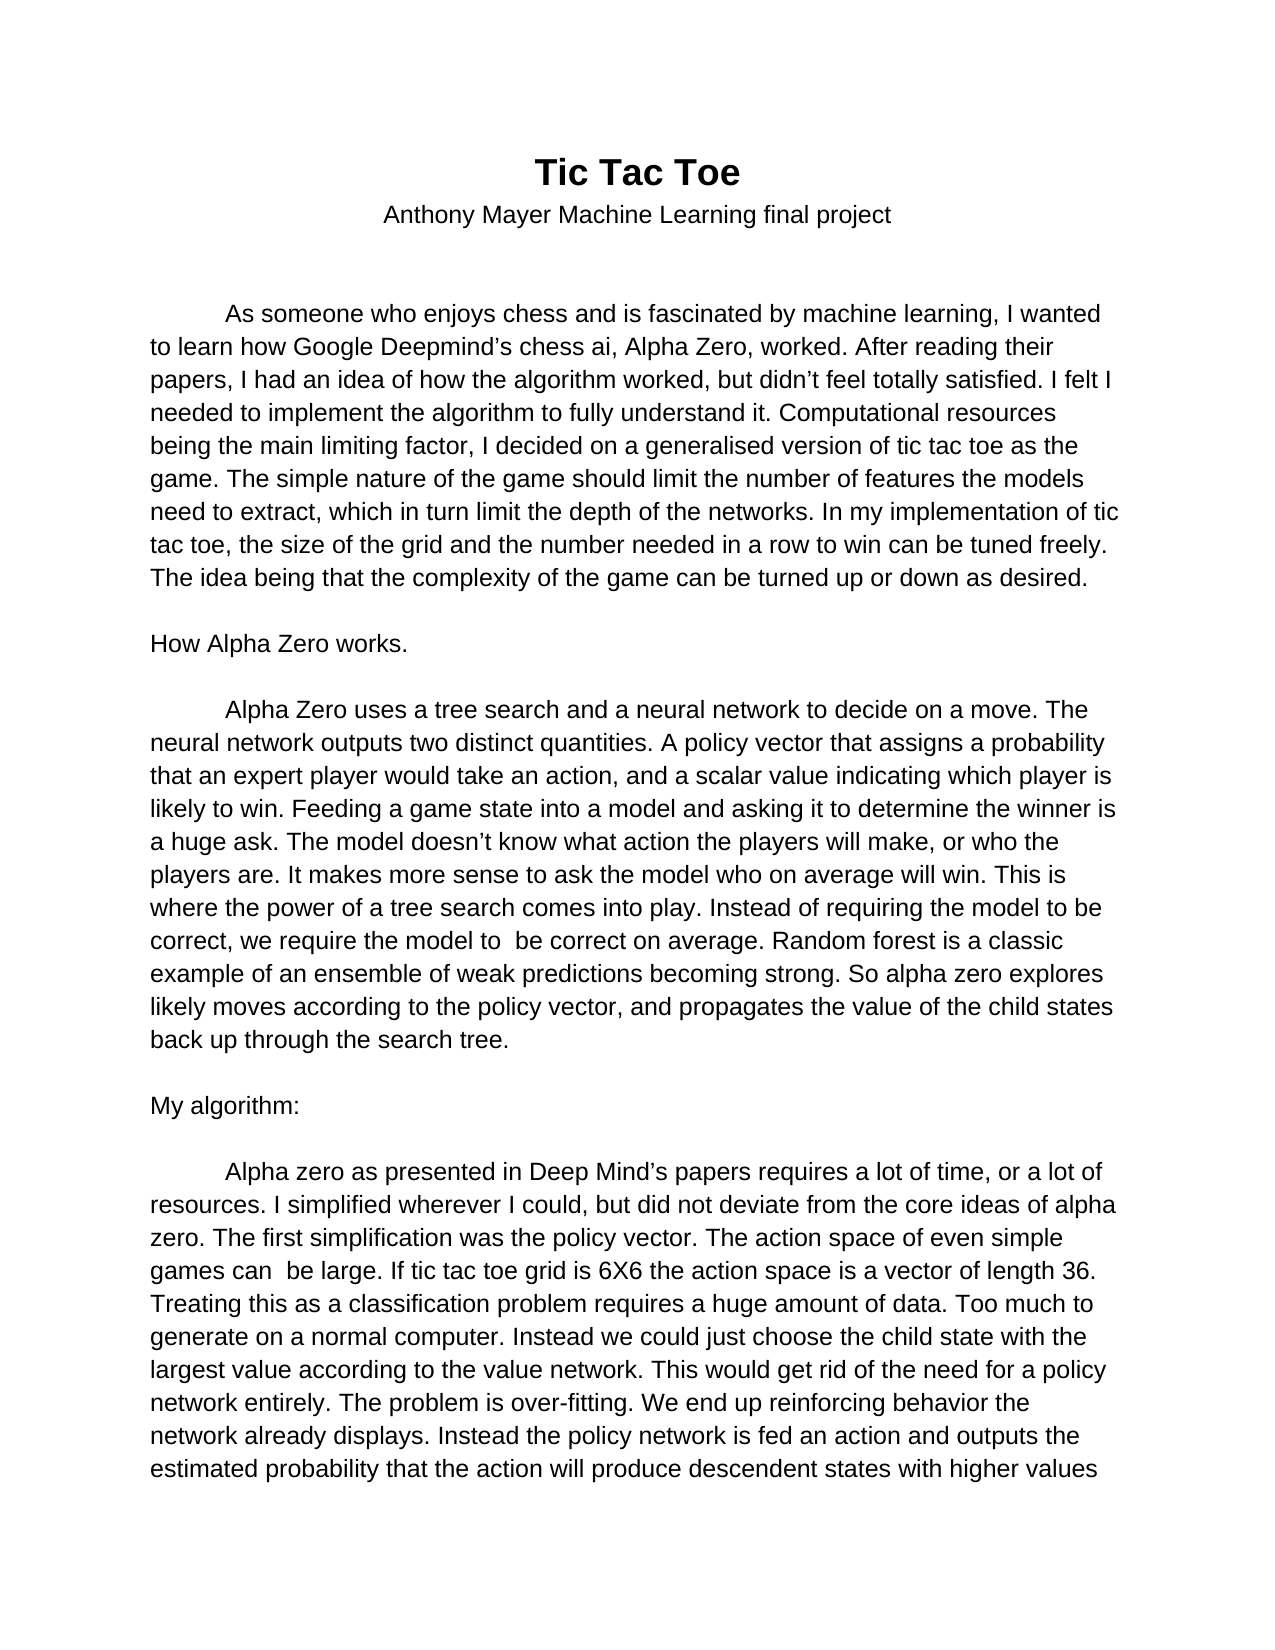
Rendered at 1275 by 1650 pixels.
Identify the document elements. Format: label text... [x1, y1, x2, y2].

text As someone who enjoys chess and is fascinated by machine learning, I wanted to learn how Google Deepmind’s chess ai, Alpha Zero, worked. After reading their papers, I had an idea of how the algorithm worked, but didn’t feel totally satisfied. I felt I needed to implement the algorithm to fully understand it. Computational resources being the main limiting factor, I decided on a generalised version of tic tac toe as the game. The simple nature of the game should limit the number of features the models need to extract, which in turn limit the depth of the networks. In my implementation of tic tac toe, the size of the grid and the number needed in a row to win can be tuned freely. The idea being that the complexity of the game can be turned up or down as desired. [150, 299, 1125, 592]
text How Alpha Zero works. [150, 629, 1125, 658]
text Tic Tac Toe [150, 150, 1125, 193]
text Treating this as a classification problem requires a huge amount of data. Too much to generate on a normal computer. Instead we could just choose the child state with the largest value according to the value network. This would get rid of the need for a policy network entirely. The problem is over-fitting. We end up reinforcing behavior the network already displays. Instead the policy network is fed an action and outputs the estimated probability that the action will produce descendent states with higher values [150, 1289, 1125, 1483]
text Alpha zero as presented in Deep Mind’s papers requires a lot of time, or a lot of resources. I simplified wherever I could, but did not deviate from the core ideas of alpha zero. The first simplification was the policy vector. The action space of even simple games can be large. If tic tac toe grid is 6X6 the action space is a vector of length 36. [150, 1157, 1125, 1285]
text Alpha Zero uses a tree search and a neural network to decide on a move. The neural network outputs two distinct quantities. A policy vector that assigns a probability that an expert player would take an action, and a scalar value indicating which player is likely to win. Feeding a game state into a model and asking it to determine the winner is a huge ask. The model doesn’t know what action the players will make, or who the players are. It makes more sense to ask the model who on average will win. This is where the power of a tree search comes into play. Instead of requiring the model to be correct, we require the model to be correct on average. Random forest is a classic example of an ensemble of weak predictions becoming strong. So alpha zero explores likely moves according to the policy vector, and propagates the value of the child states back up through the search tree. [150, 695, 1125, 1054]
text My algorithm: [150, 1091, 1125, 1120]
text Anthony Mayer Machine Learning final project [150, 199, 1125, 228]
